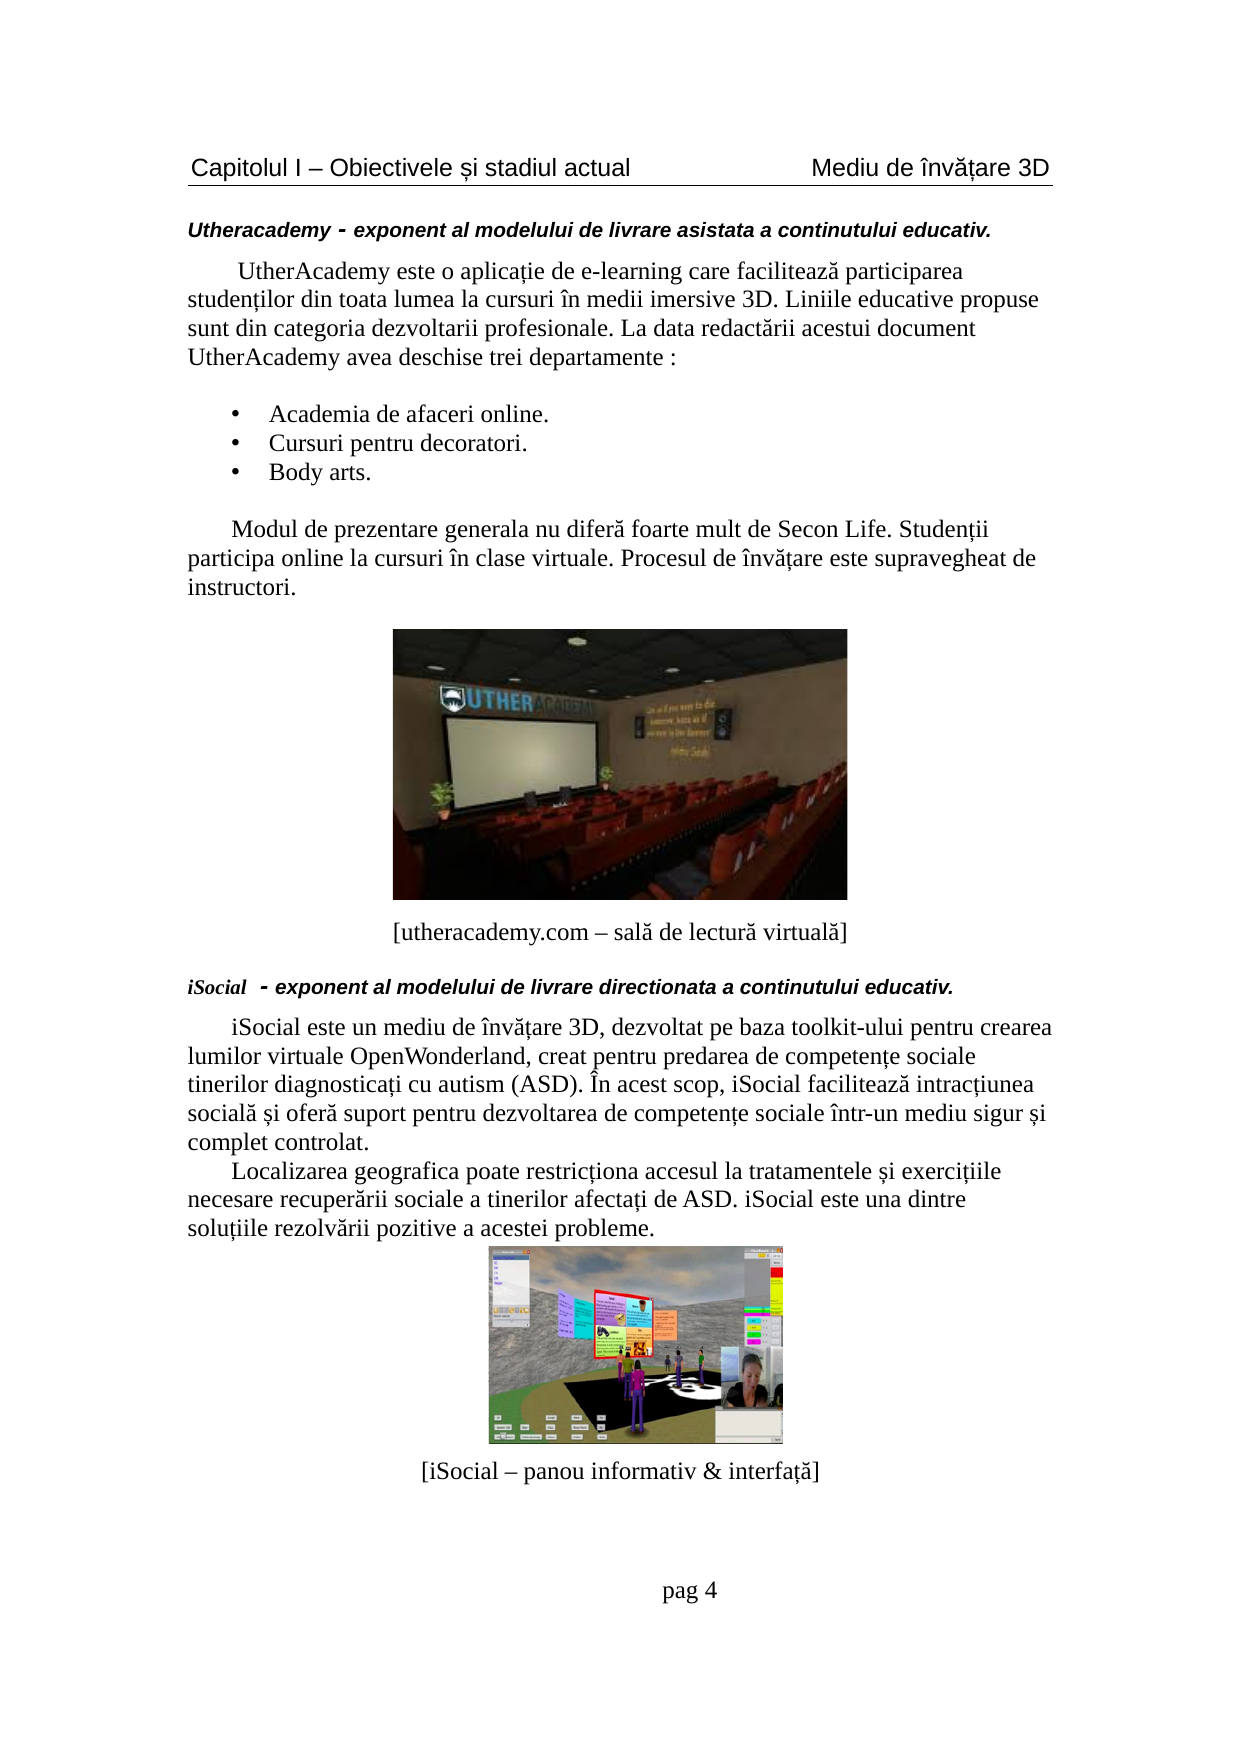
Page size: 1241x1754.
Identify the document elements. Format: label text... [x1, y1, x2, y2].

subtitle Utheracademy - exponent al modelului de livrare asistata a continutului educativ. [187, 214, 1053, 243]
text iSocial este un mediu de învățare 3D, dezvoltat pe baza toolkit-ului pentru crearea lumilor virtuale OpenWonderland, creat pentru predarea de competențe sociale tinerilor diagnosticați cu autism (ASD). În acest scop, iSocial facilitează intracțiunea socială și oferă suport pentru dezvoltarea de competențe sociale într-un mediu sigur și complet controlat. [187, 1012, 1053, 1156]
text Modul de prezentare generala nu diferă foarte mult de Secon Life. Studenții participa online la cursuri în clase virtuale. Procesul de învățare este supravegheat de instructori. [187, 514, 1053, 601]
picture [392, 629, 848, 900]
text [utheracademy.com – sală de lectură virtuală] [187, 917, 1053, 946]
text [iSocial – panou informativ & interfață] [187, 1456, 1053, 1484]
picture [488, 1246, 783, 1444]
subtitle iSocial - exponent al modelului de livrare directionata a continutului educativ. [187, 971, 1053, 999]
text Localizarea geografica poate restricționa accesul la tratamentele și exercițiile necesare recuperării sociale a tinerilor afectați de ASD. iSocial este una dintre soluțiile rezolvării pozitive a acestei probleme. [187, 1156, 1053, 1242]
list Academia de afaceri online. [231, 399, 1053, 428]
text UtherAcademy este o aplicație de e-learning care facilitează participarea studenților din toata lumea la cursuri în medii imersive 3D. Liniile educative propuse sunt din categoria dezvoltarii profesionale. La data redactării acestui document UtherAcademy avea deschise trei departamente : [187, 256, 1053, 371]
list Cursuri pentru decoratori. [231, 428, 1053, 457]
list Body arts. [231, 457, 1053, 486]
